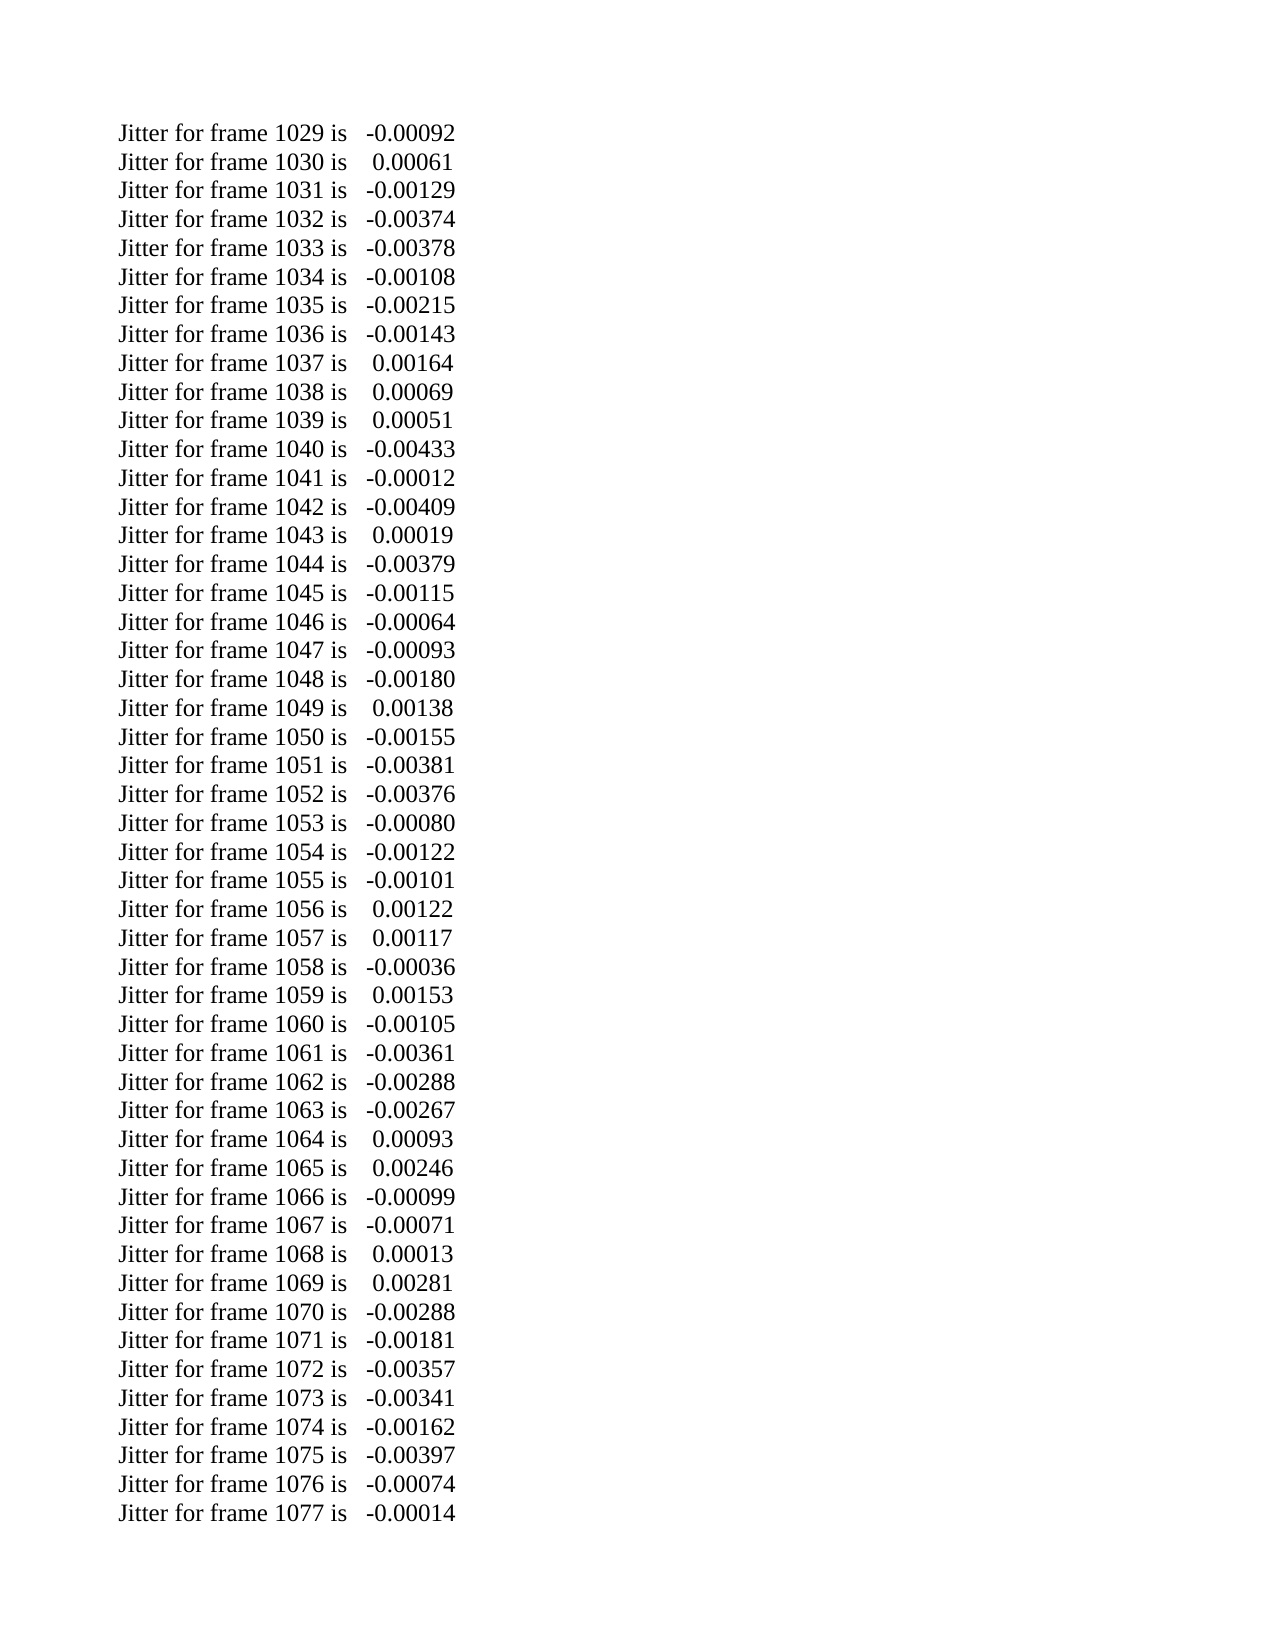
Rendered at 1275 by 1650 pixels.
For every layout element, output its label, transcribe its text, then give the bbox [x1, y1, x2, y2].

text Jitter for frame 1056 is 0.00122 [118, 894, 1157, 923]
text Jitter for frame 1043 is 0.00019 [118, 521, 1157, 549]
text Jitter for frame 1041 is -0.00012 [118, 463, 1157, 492]
text Jitter for frame 1065 is 0.00246 [118, 1153, 1157, 1182]
text Jitter for frame 1036 is -0.00143 [118, 319, 1157, 348]
text Jitter for frame 1055 is -0.00101 [118, 866, 1157, 894]
text Jitter for frame 1077 is -0.00014 [118, 1498, 1157, 1527]
text Jitter for frame 1042 is -0.00409 [118, 492, 1157, 521]
text Jitter for frame 1040 is -0.00433 [118, 434, 1157, 463]
text Jitter for frame 1035 is -0.00215 [118, 291, 1157, 319]
text Jitter for frame 1051 is -0.00381 [118, 751, 1157, 779]
text Jitter for frame 1073 is -0.00341 [118, 1383, 1157, 1412]
text Jitter for frame 1067 is -0.00071 [118, 1211, 1157, 1239]
text Jitter for frame 1031 is -0.00129 [118, 176, 1157, 204]
text Jitter for frame 1074 is -0.00162 [118, 1412, 1157, 1441]
text Jitter for frame 1053 is -0.00080 [118, 808, 1157, 837]
text Jitter for frame 1033 is -0.00378 [118, 233, 1157, 262]
text Jitter for frame 1039 is 0.00051 [118, 406, 1157, 434]
text Jitter for frame 1054 is -0.00122 [118, 837, 1157, 866]
text Jitter for frame 1038 is 0.00069 [118, 377, 1157, 406]
text Jitter for frame 1029 is -0.00092 [118, 118, 1157, 147]
text Jitter for frame 1048 is -0.00180 [118, 664, 1157, 693]
text Jitter for frame 1076 is -0.00074 [118, 1469, 1157, 1498]
text Jitter for frame 1069 is 0.00281 [118, 1268, 1157, 1297]
text Jitter for frame 1066 is -0.00099 [118, 1182, 1157, 1211]
text Jitter for frame 1057 is 0.00117 [118, 923, 1157, 952]
text Jitter for frame 1058 is -0.00036 [118, 952, 1157, 981]
text Jitter for frame 1064 is 0.00093 [118, 1124, 1157, 1153]
text Jitter for frame 1052 is -0.00376 [118, 779, 1157, 808]
text Jitter for frame 1050 is -0.00155 [118, 722, 1157, 751]
text Jitter for frame 1072 is -0.00357 [118, 1354, 1157, 1383]
text Jitter for frame 1062 is -0.00288 [118, 1067, 1157, 1096]
text Jitter for frame 1034 is -0.00108 [118, 262, 1157, 291]
text Jitter for frame 1075 is -0.00397 [118, 1441, 1157, 1469]
text Jitter for frame 1037 is 0.00164 [118, 348, 1157, 377]
text Jitter for frame 1030 is 0.00061 [118, 147, 1157, 176]
text Jitter for frame 1070 is -0.00288 [118, 1297, 1157, 1326]
text Jitter for frame 1047 is -0.00093 [118, 636, 1157, 664]
text Jitter for frame 1061 is -0.00361 [118, 1038, 1157, 1067]
text Jitter for frame 1063 is -0.00267 [118, 1096, 1157, 1124]
text Jitter for frame 1044 is -0.00379 [118, 549, 1157, 578]
text Jitter for frame 1049 is 0.00138 [118, 693, 1157, 722]
text Jitter for frame 1032 is -0.00374 [118, 204, 1157, 233]
text Jitter for frame 1068 is 0.00013 [118, 1239, 1157, 1268]
text Jitter for frame 1046 is -0.00064 [118, 607, 1157, 636]
text Jitter for frame 1059 is 0.00153 [118, 981, 1157, 1009]
text Jitter for frame 1045 is -0.00115 [118, 578, 1157, 607]
text Jitter for frame 1071 is -0.00181 [118, 1326, 1157, 1354]
text Jitter for frame 1060 is -0.00105 [118, 1009, 1157, 1038]
